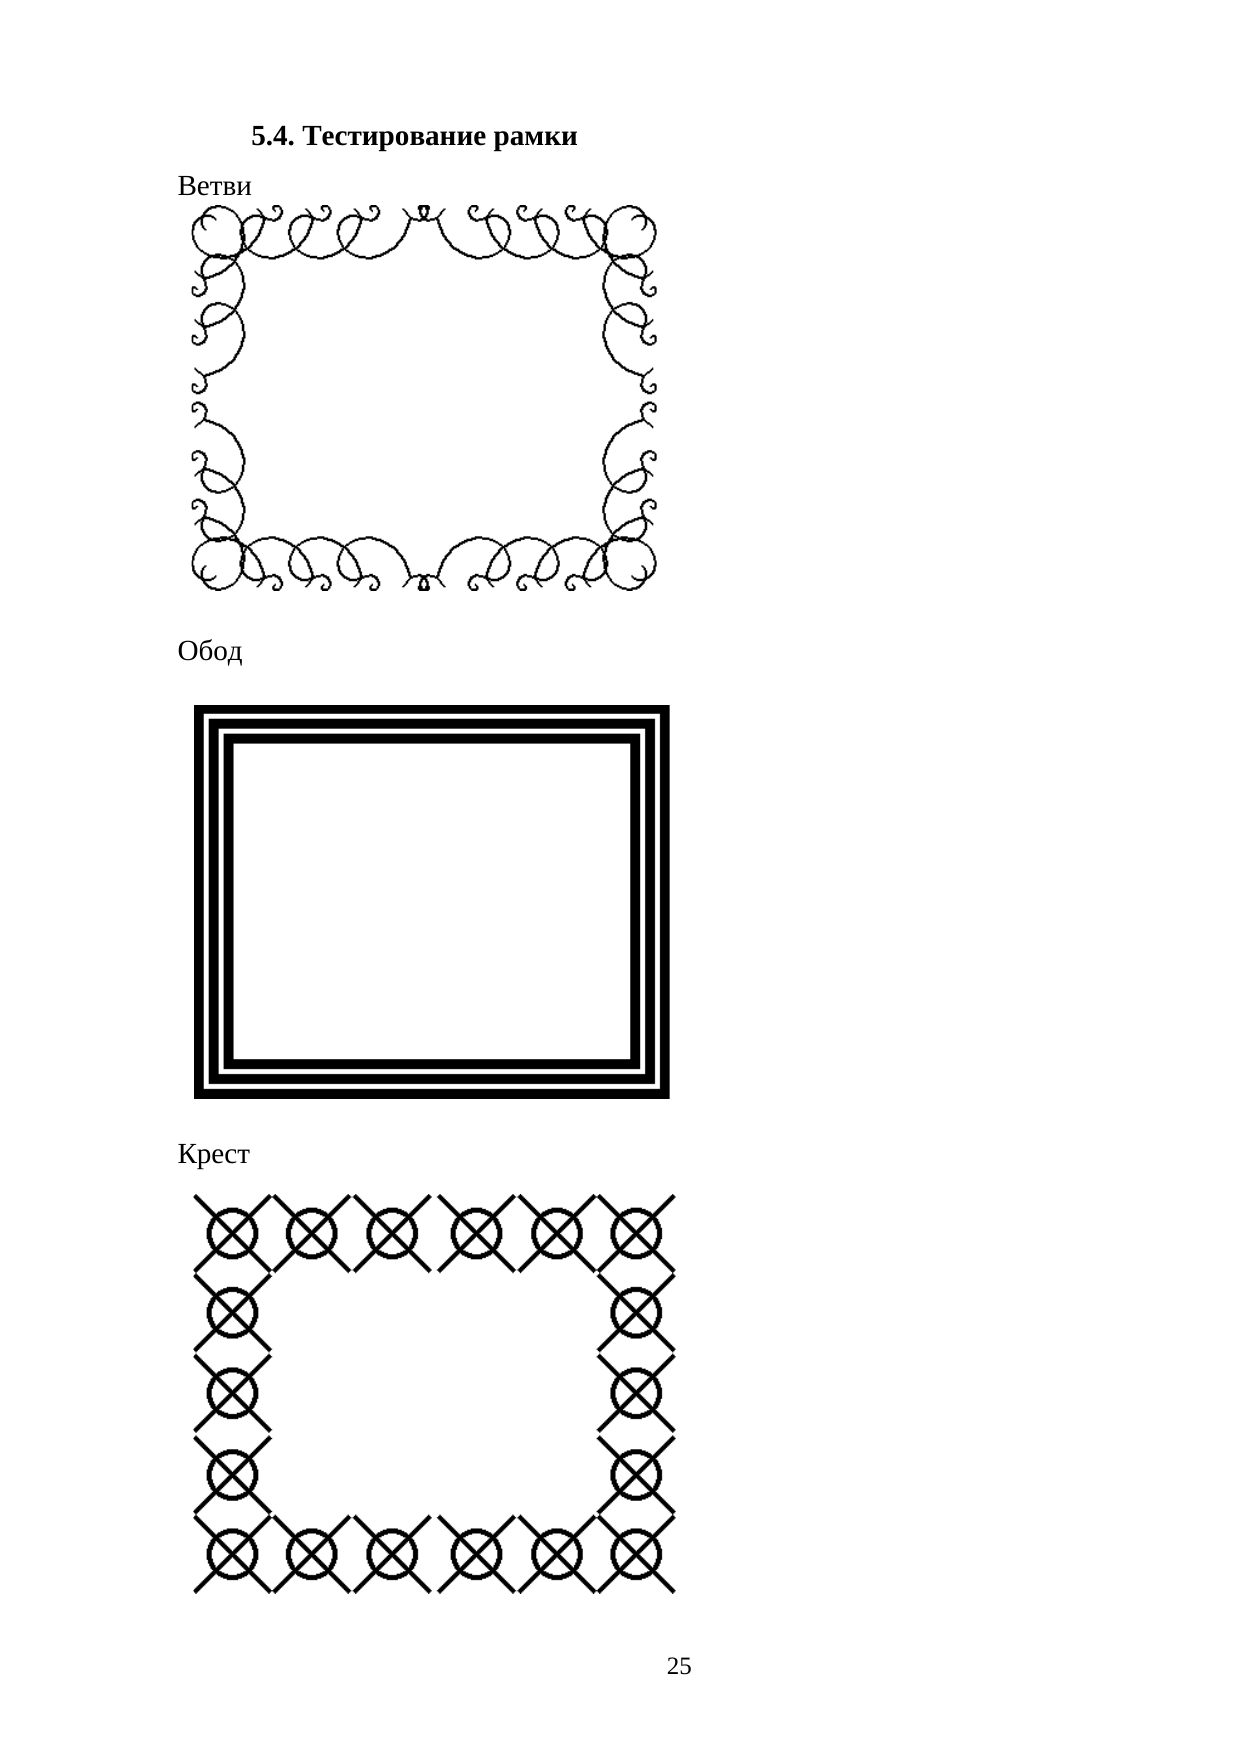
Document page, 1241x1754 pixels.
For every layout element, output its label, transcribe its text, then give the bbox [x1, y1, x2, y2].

subtitle 5.4. Тестирование рамки [177, 118, 1181, 152]
picture [193, 1194, 676, 1594]
picture [194, 705, 670, 1099]
text Ветви [177, 168, 1181, 202]
text Обод [177, 633, 1181, 667]
text Крест [177, 1136, 1181, 1170]
picture [191, 205, 657, 591]
